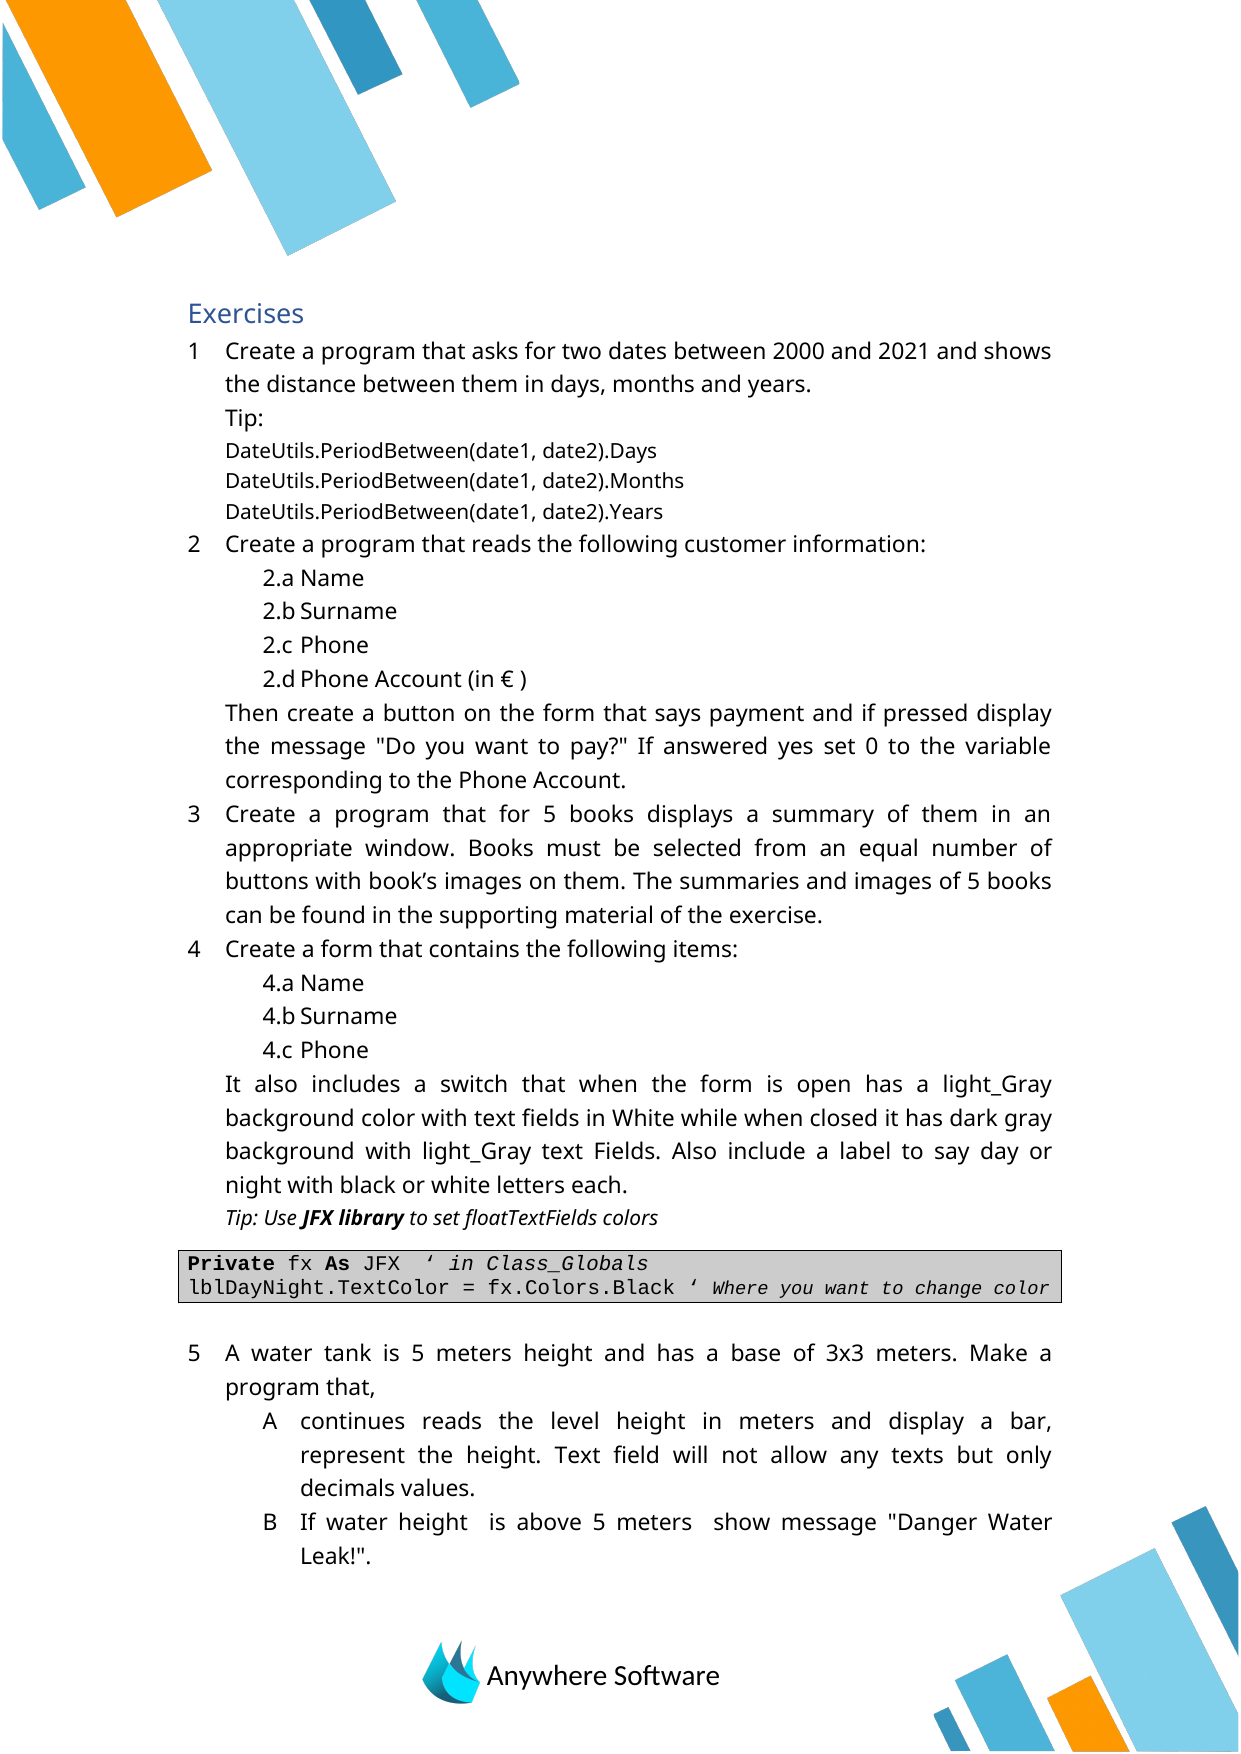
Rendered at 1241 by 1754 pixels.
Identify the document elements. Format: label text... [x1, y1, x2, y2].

picture [2, 0, 520, 256]
list DateUtils.PeriodBetween(date1, date2).Days [225, 436, 1053, 464]
list Phone [262, 1034, 1053, 1065]
list If water height is above 5 meters show message "Danger Water Leak!". [262, 1506, 1053, 1571]
list Create a program that asks for two dates between 2000 and 2021 and shows the distance between them in days, months and years. [187, 334, 1053, 399]
text Private fx As JFX ‘ in Class_Globals [179, 1251, 1061, 1274]
list DateUtils.PeriodBetween(date1, date2).Years [225, 497, 1053, 526]
list Phone [262, 629, 1053, 660]
list Create a program that reads the following customer information: [187, 528, 1053, 559]
list DateUtils.PeriodBetween(date1, date2).Months [225, 466, 1053, 495]
list A water tank is 5 meters height and has a base of 3x3 meters. Make a program that, [187, 1337, 1053, 1402]
subtitle Exercises [187, 295, 1053, 332]
list Surname [262, 1000, 1053, 1031]
list Then create a button on the form that says payment and if pressed display the message "Do you want to pay?" If answered yes set 0 to the variable corresponding to the Phone Account. [225, 696, 1053, 795]
list continues reads the level height in meters and display a bar, represent the height. Text field will not allow any texts but only decimals values. [262, 1405, 1053, 1503]
list Create a program that for 5 books displays a summary of them in an appropriate window. Books must be selected from an equal number of buttons with book’s images on them. The summaries and images of 5 books can be found in the supporting material of the exercise. [187, 798, 1053, 930]
picture [933, 1506, 1239, 1752]
list Tip: [225, 402, 1053, 433]
text lblDayNight.TextColor = fx.Colors.Black ‘ Where you want to change color [179, 1274, 1061, 1302]
list It also includes a switch that when the form is open has a light_Gray background color with text fields in White while when closed it has dark gray background with light_Gray text Fields. Also include a label to say day or night with black or white letters each. [225, 1068, 1053, 1200]
list Name [262, 966, 1053, 998]
list Tip: Use JFX library to set floatTextFields colors [225, 1203, 1053, 1231]
list Surname [262, 595, 1053, 626]
list Name [262, 561, 1053, 593]
list Phone Account (in € ) [262, 663, 1053, 694]
picture [422, 1640, 481, 1704]
list Create a form that contains the following items: [187, 933, 1053, 964]
